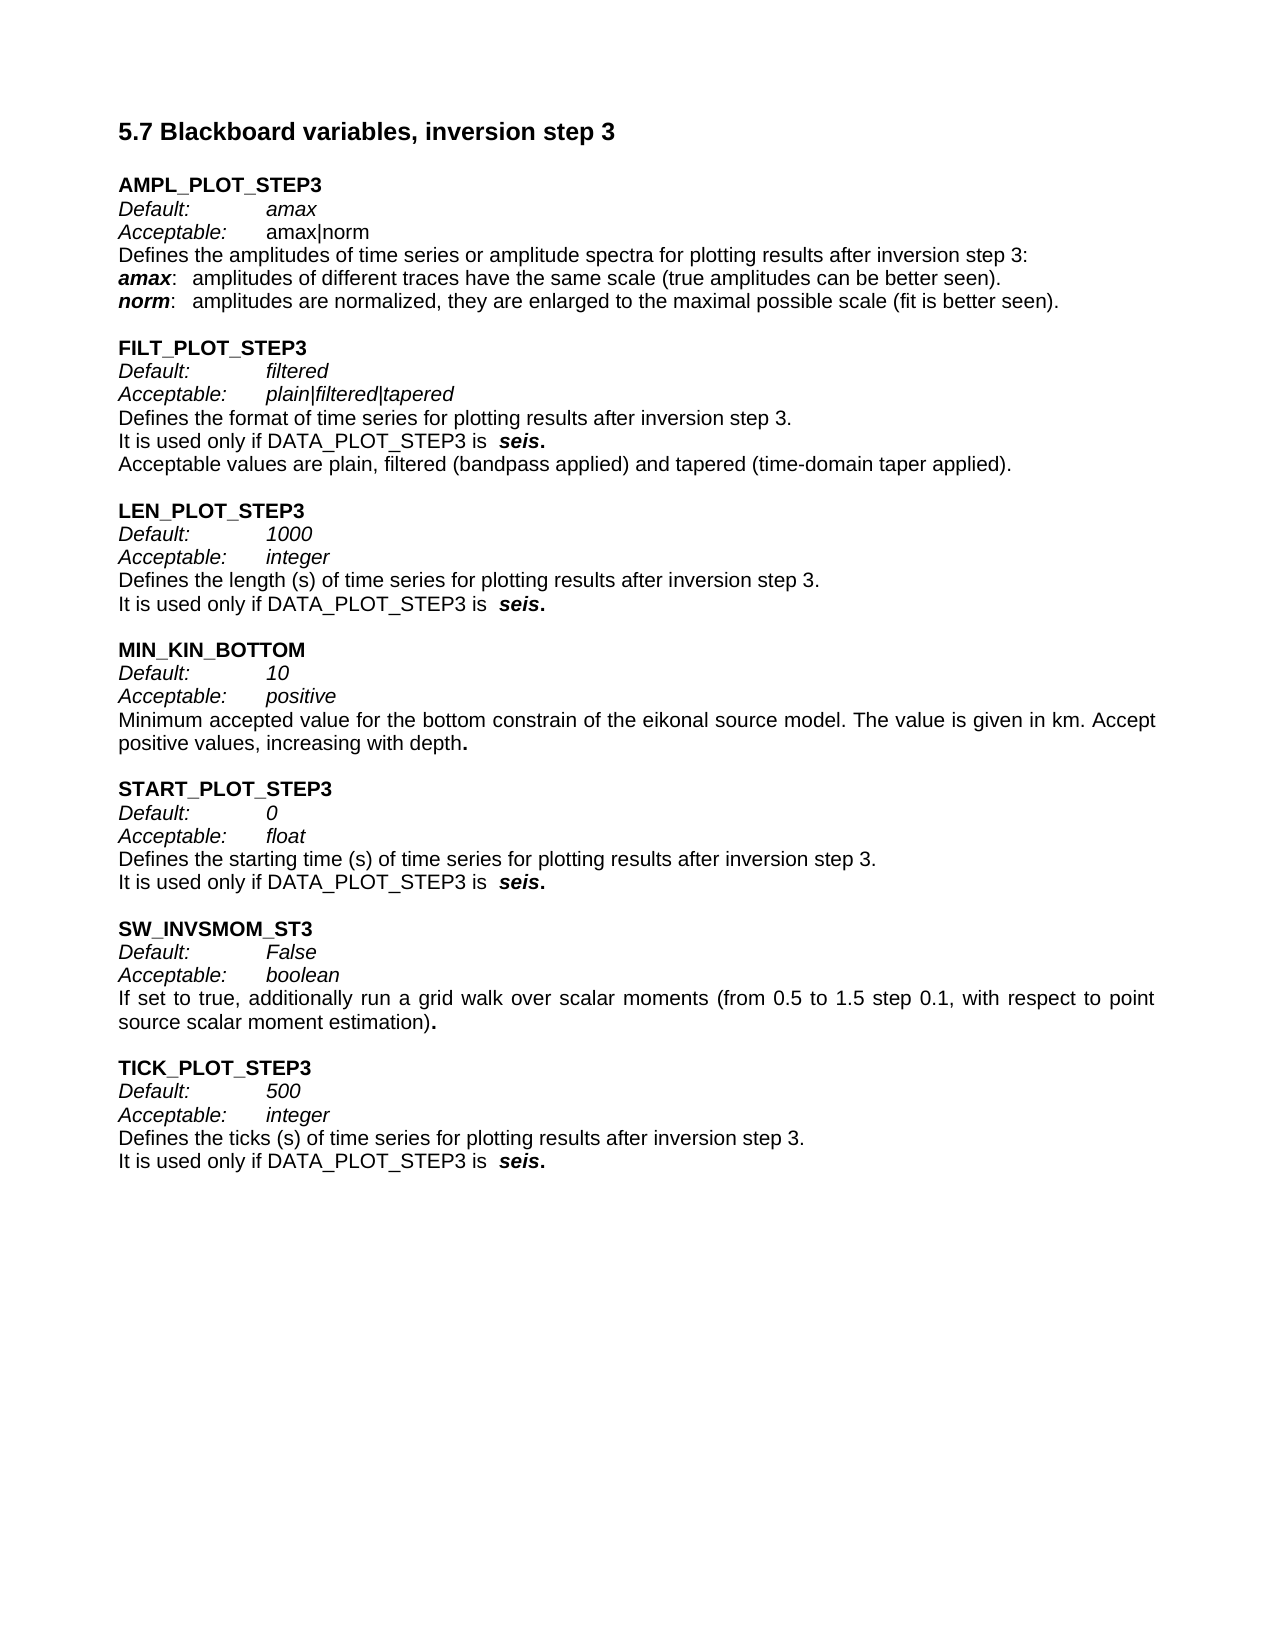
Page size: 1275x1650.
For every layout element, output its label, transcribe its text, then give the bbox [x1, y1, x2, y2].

text Acceptable: plain|filtered|tapered [118, 383, 1157, 406]
text It is used only if DATA_PLOT_STEP3 is seis. [118, 1149, 1157, 1173]
text It is used only if DATA_PLOT_STEP3 is seis. [118, 871, 1157, 894]
text Default: False [118, 941, 1157, 964]
text 5.7 Blackboard variables, inversion step 3 [118, 118, 1157, 146]
text Default: 500 [118, 1080, 1157, 1103]
text It is used only if DATA_PLOT_STEP3 is seis. [118, 429, 1157, 453]
text Defines the length (s) of time series for plotting results after inversion step 3. [118, 569, 1157, 592]
text Acceptable: float [118, 824, 1157, 848]
text Default: amax [118, 197, 1157, 220]
text norm: amplitudes are normalized, they are enlarged to the maximal possible scale (fit is better seen). [118, 290, 1157, 313]
text It is used only if DATA_PLOT_STEP3 is seis. [118, 592, 1157, 615]
text START_PLOT_STEP3 [118, 778, 1157, 801]
text Defines the format of time series for plotting results after inversion step 3. [118, 406, 1157, 429]
text SW_INVSMOM_ST3 [118, 917, 1157, 941]
text Acceptable: positive [118, 685, 1157, 708]
text Defines the ticks (s) of time series for plotting results after inversion step 3. [118, 1126, 1157, 1149]
text Default: 10 [118, 662, 1157, 685]
text amax: amplitudes of different traces have the same scale (true amplitudes can be better seen). [118, 267, 1157, 290]
text Default: 1000 [118, 522, 1157, 546]
text LEN_PLOT_STEP3 [118, 499, 1157, 522]
text Minimum accepted value for the bottom constrain of the eikonal source model. The value is given in km. Accept positive values, increasing with depth. [118, 708, 1157, 755]
text MIN_KIN_BOTTOM [118, 638, 1157, 662]
text Acceptable: integer [118, 1103, 1157, 1126]
text Acceptable: boolean [118, 964, 1157, 987]
text Defines the starting time (s) of time series for plotting results after inversion step 3. [118, 848, 1157, 871]
text If set to true, additionally run a grid walk over scalar moments (from 0.5 to 1.5 step 0.1, with respect to point source scalar moment estimation). [118, 987, 1157, 1033]
text Defines the amplitudes of time series or amplitude spectra for plotting results after inversion step 3: [118, 244, 1157, 267]
text Acceptable values are plain, filtered (bandpass applied) and tapered (time-domain taper applied). [118, 453, 1157, 476]
text Acceptable: integer [118, 546, 1157, 569]
text Default: 0 [118, 801, 1157, 824]
text FILT_PLOT_STEP3 [118, 337, 1157, 360]
text Acceptable: amax|norm [118, 220, 1157, 244]
text Default: filtered [118, 360, 1157, 383]
text AMPL_PLOT_STEP3 [118, 174, 1157, 197]
text TICK_PLOT_STEP3 [118, 1057, 1157, 1080]
